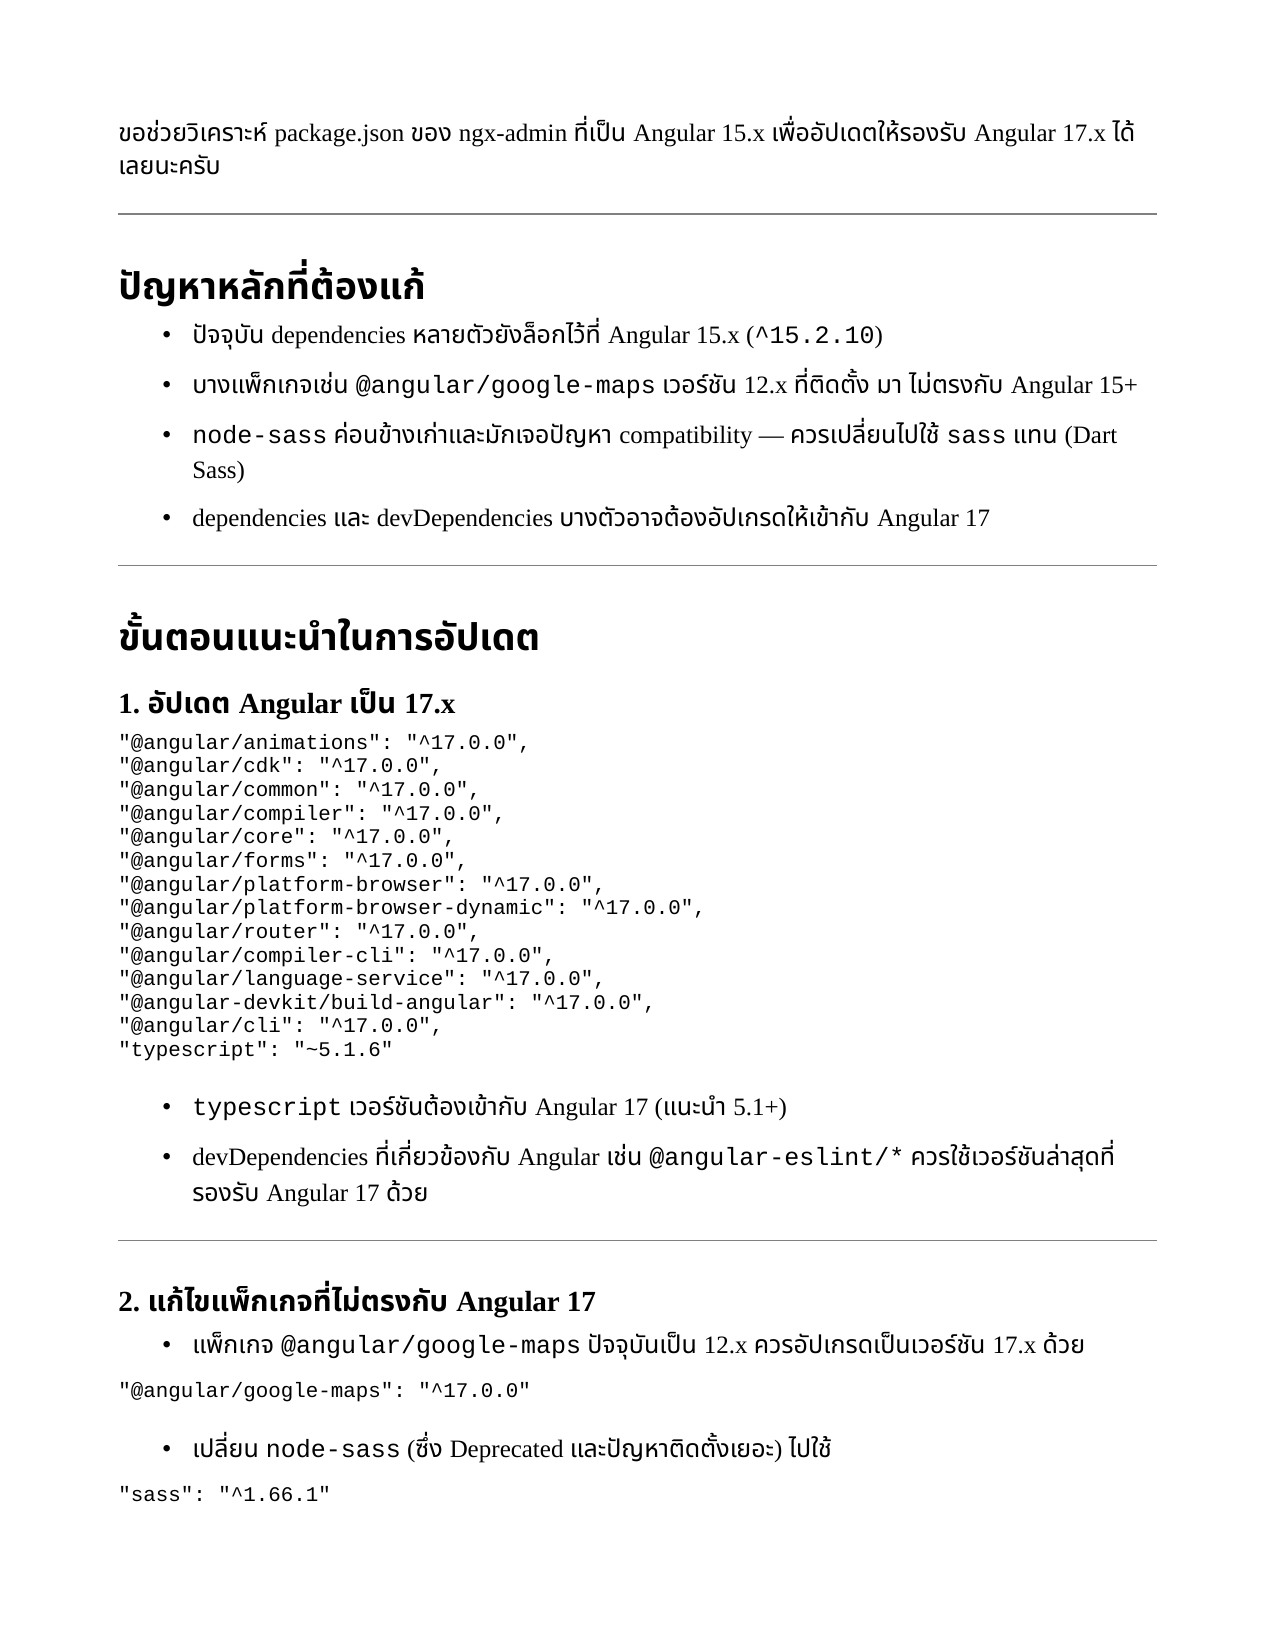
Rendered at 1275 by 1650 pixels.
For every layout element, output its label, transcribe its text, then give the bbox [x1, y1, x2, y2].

text "@angular/common": "^17.0.0", [118, 779, 1157, 803]
text "@angular-devkit/build-angular": "^17.0.0", [118, 992, 1157, 1016]
text "@angular/core": "^17.0.0", [118, 826, 1157, 850]
text "@angular/compiler-cli": "^17.0.0", [118, 944, 1157, 968]
text "@angular/platform-browser-dynamic": "^17.0.0", [118, 897, 1157, 921]
text "@angular/language-service": "^17.0.0", [118, 968, 1157, 992]
text ขอช่วยวิเคราะห์ package.json ของ ngx-admin ที่เป็น Angular 15.x เพื่ออัปเดตให้รองรับ Angular 17.x ได้เลยนะครับ [118, 118, 1157, 180]
text "@angular/google-maps": "^17.0.0" [118, 1380, 1157, 1404]
text "@angular/cli": "^17.0.0", [118, 1016, 1157, 1039]
subtitle ปัญหาหลักที่ต้องแก้ [118, 264, 1157, 307]
text "@angular/platform-browser": "^17.0.0", [118, 874, 1157, 897]
text "typescript": "~5.1.6" [118, 1039, 1157, 1063]
list ปัจจุบัน dependencies หลายตัวยังล็อกไว้ที่ Angular 15.x (^15.2.10) [162, 319, 1157, 351]
subtitle 1. อัปเดต Angular เป็น 17.x [118, 686, 1157, 719]
text "@angular/compiler": "^17.0.0", [118, 803, 1157, 826]
list เปลี่ยน node-sass (ซึ่ง Deprecated และปัญหาติดตั้งเยอะ) ไปใช้ [162, 1433, 1157, 1464]
text "sass": "^1.66.1" [118, 1484, 1157, 1507]
text "@angular/forms": "^17.0.0", [118, 850, 1157, 874]
subtitle 2. แก้ไขแพ็กเกจที่ไม่ตรงกับ Angular 17 [118, 1284, 1157, 1318]
text "@angular/cdk": "^17.0.0", [118, 755, 1157, 779]
list บางแพ็กเกจเช่น @angular/google-maps เวอร์ชัน 12.x ที่ติดตั้ง มา ไม่ตรงกับ Angular 15+ [162, 370, 1157, 401]
list dependencies และ devDependencies บางตัวอาจต้องอัปเกรดให้เข้ากับ Angular 17 [162, 503, 1157, 531]
text "@angular/router": "^17.0.0", [118, 921, 1157, 944]
subtitle ขั้นตอนแนะนำในการอัปเดต [118, 615, 1157, 658]
list typescript เวอร์ชันต้องเข้ากับ Angular 17 (แนะนำ 5.1+) [162, 1092, 1157, 1123]
list node-sass ค่อนข้างเก่าและมักเจอปัญหา compatibility — ควรเปลี่ยนไปใช้ sass แทน (Dart Sass) [162, 420, 1157, 484]
list devDependencies ที่เกี่ยวข้องกับ Angular เช่น @angular-eslint/* ควรใช้เวอร์ชันล่าสุดที่รองรับ Angular 17 ด้วย [162, 1142, 1157, 1206]
list แพ็กเกจ @angular/google-maps ปัจจุบันเป็น 12.x ควรอัปเกรดเป็นเวอร์ชัน 17.x ด้วย [162, 1330, 1157, 1361]
text "@angular/animations": "^17.0.0", [118, 732, 1157, 755]
